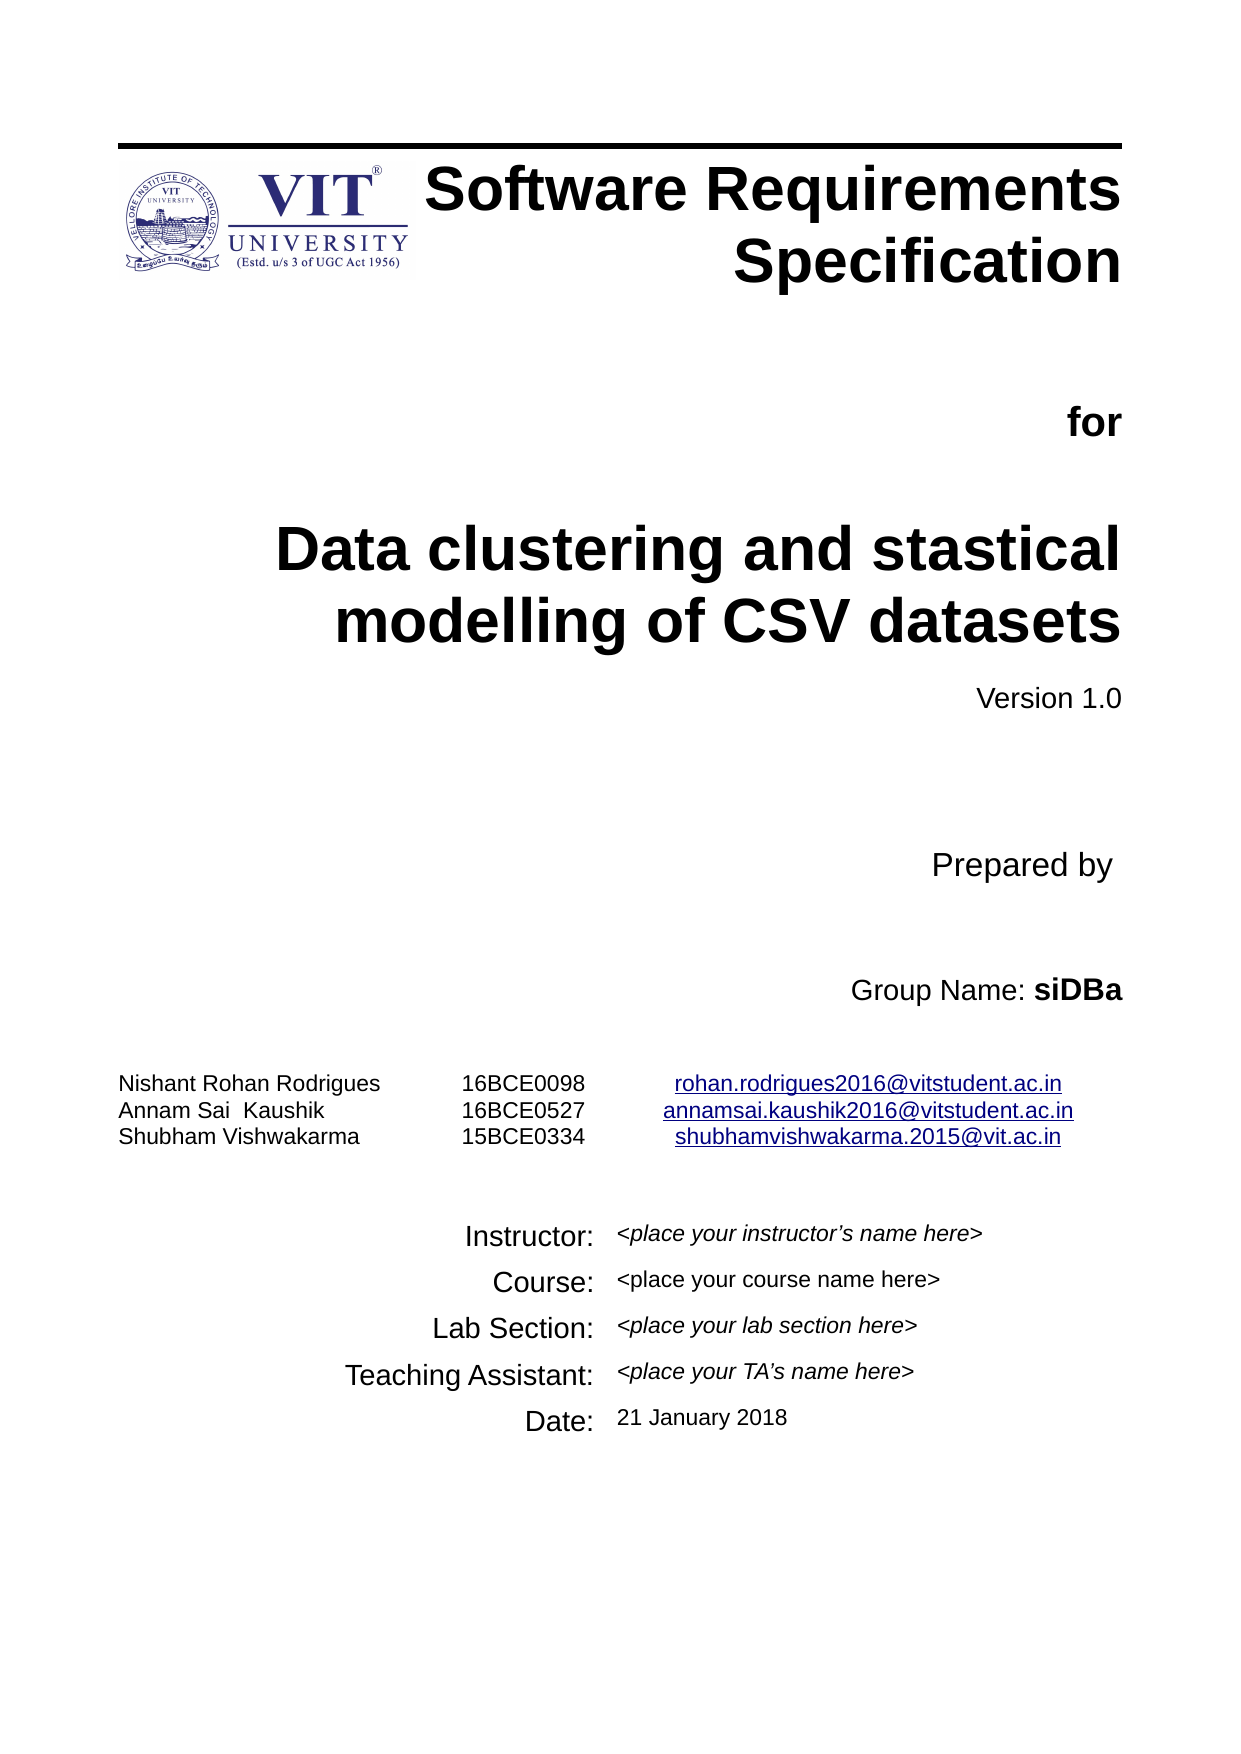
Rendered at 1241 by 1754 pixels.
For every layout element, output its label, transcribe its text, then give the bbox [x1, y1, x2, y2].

table_header rohan.rodrigues2016@vitstudent.ac.in [632, 1070, 1104, 1097]
table_cell shubhamvishwakarma.2015@vit.ac.in [632, 1123, 1104, 1149]
table_header <place your instructor’s name here> [605, 1207, 1104, 1253]
text Group Name: siDBa [118, 971, 1122, 1007]
table_cell Shubham Vishwakarma [107, 1123, 414, 1149]
table_header 16BCE0098 [414, 1070, 632, 1097]
table_cell Date: [295, 1391, 605, 1437]
table_header Instructor: [295, 1207, 605, 1253]
subtitle Data clustering and stastical modelling of CSV datasets [118, 512, 1122, 656]
table_cell Teaching Assistant: [295, 1345, 605, 1391]
table_cell 15BCE0334 [414, 1123, 632, 1149]
table_header Nishant Rohan Rodrigues [107, 1070, 414, 1097]
table_cell Annam Sai Kaushik [107, 1097, 414, 1123]
text Version 1.0 [118, 681, 1122, 714]
table_cell 21 January 2018 [605, 1391, 1104, 1437]
text Prepared by [118, 845, 1122, 883]
table_cell <place your lab section here> [605, 1299, 1104, 1345]
subtitle Software Requirements Specification [118, 149, 1122, 295]
table_cell 16BCE0527 [414, 1097, 632, 1123]
table_cell <place your course name here> [605, 1253, 1104, 1299]
picture [118, 161, 417, 280]
table_cell annamsai.kaushik2016@vitstudent.ac.in [632, 1097, 1104, 1123]
table_cell Course: [295, 1253, 605, 1299]
table_cell Lab Section: [295, 1299, 605, 1345]
table_cell <place your TA’s name here> [605, 1345, 1104, 1391]
subtitle for [118, 397, 1122, 445]
